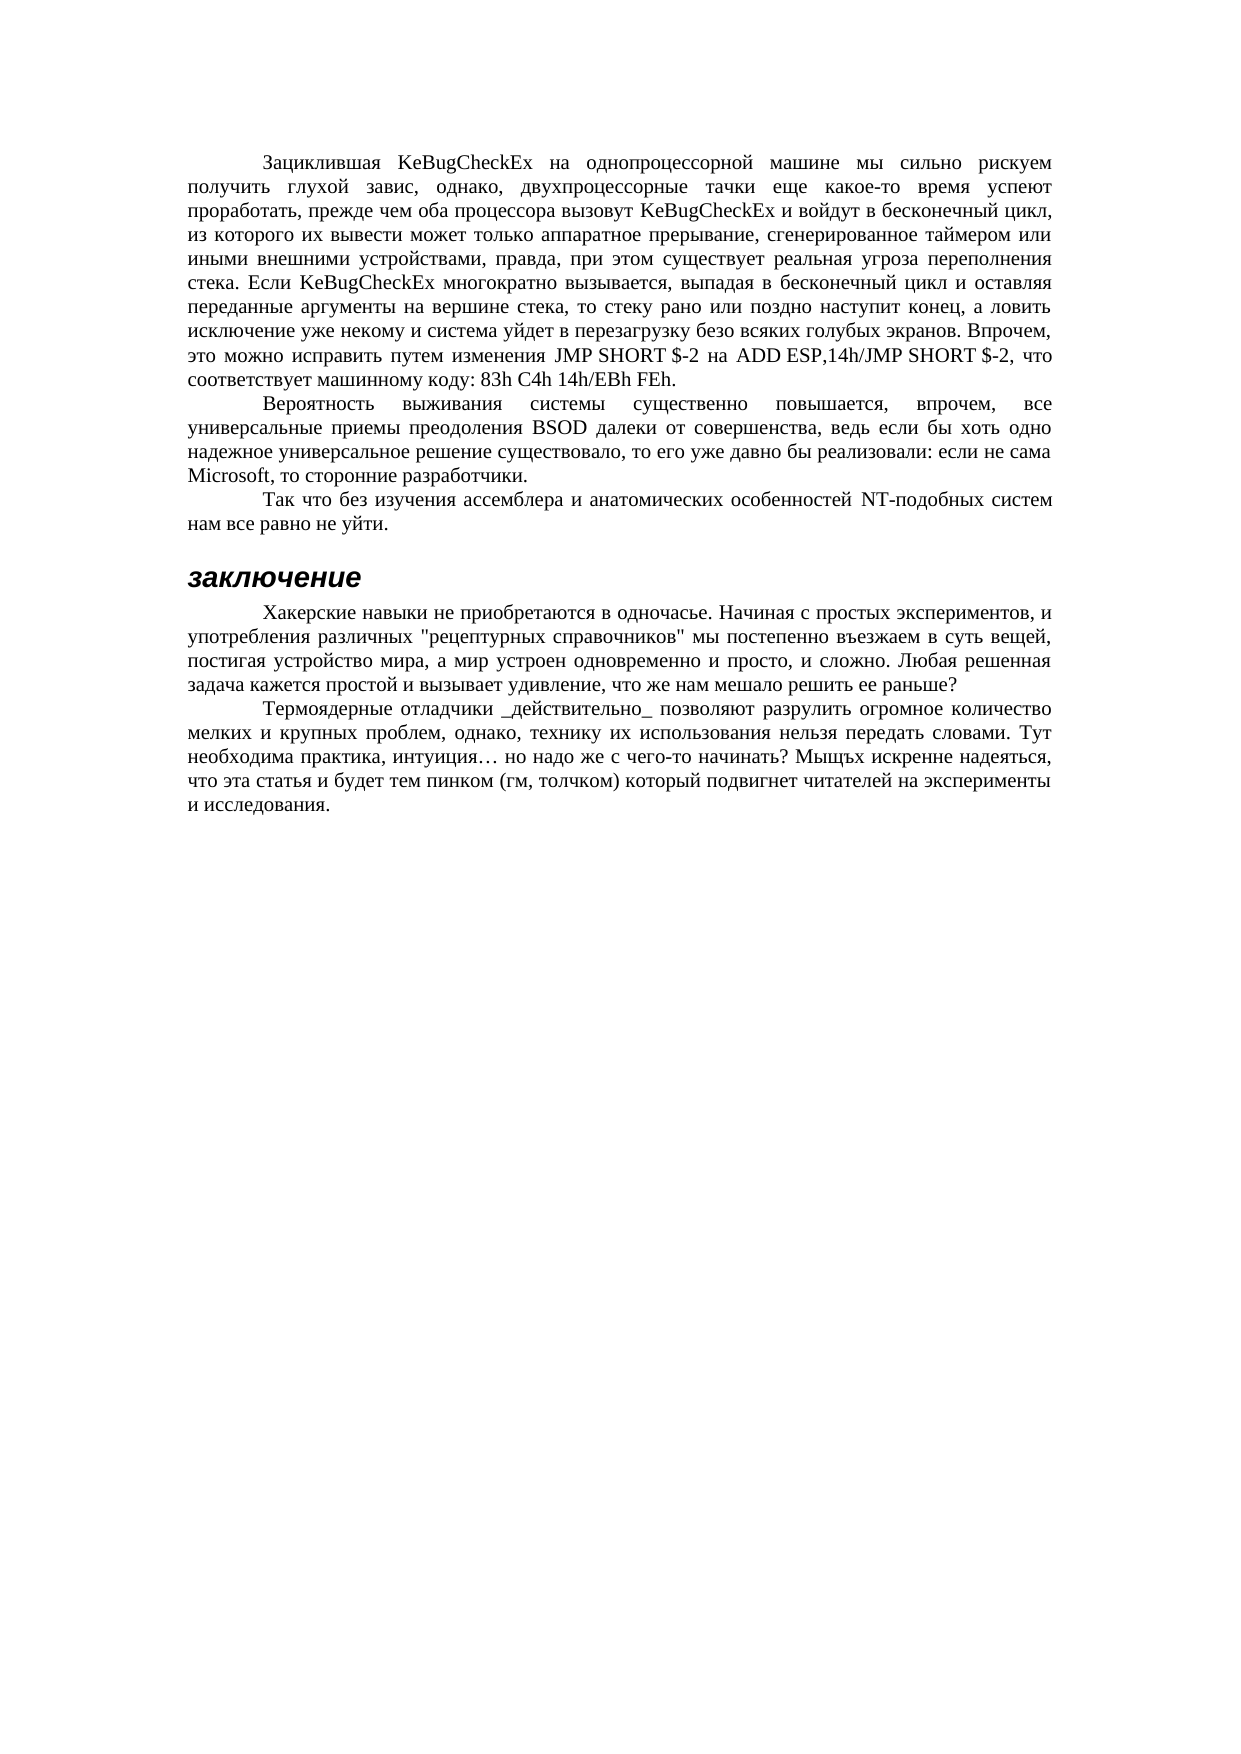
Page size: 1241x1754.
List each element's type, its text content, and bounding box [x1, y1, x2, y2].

text Зациклившая KeBugCheckEx на однопроцессорной машине мы сильно рискуем получить глухой завис, однако, двухпроцессорные тачки еще какое-то время успеют проработать, прежде чем оба процессора вызовут KeBugCheckEx и войдут в бесконечный цикл, из которого их вывести может только аппаратное прерывание, сгенерированное таймером или иными внешними устройствами, правда, при этом существует реальная угроза переполнения стека. Если KeBugCheckEx многократно вызывается, выпадая в бесконечный цикл и оставляя переданные аргументы на вершине стека, то стеку рано или поздно наступит конец, а ловить исключение уже некому и система уйдет в перезагрузку безо всяких голубых экранов. Впрочем, это можно исправить путем изменения JMP SHORT $-2 на ADD ESP,14h/JMP SHORT $-2, что соответствует машинному коду: 83h C4h 14h/EBh FEh. [187, 150, 1053, 391]
text Вероятность выживания системы существенно повышается, впрочем, все универсальные приемы преодоления BSOD далеки от совершенства, ведь если бы хоть одно надежное универсальное решение существовало, то его уже давно бы реализовали: если не сама Microsoft, то сторонние разработчики. [187, 391, 1053, 487]
text Хакерские навыки не приобретаются в одночасье. Начиная с простых экспериментов, и употребления различных "рецептурных справочников" мы постепенно въезжаем в суть вещей, постигая устройство мира, а мир устроен одновременно и просто, и сложно. Любая решенная задача кажется простой и вызывает удивление, что же нам мешало решить ее раньше? [187, 600, 1053, 696]
text Термоядерные отладчики _действительно_ позволяют разрулить огромное количество мелких и крупных проблем, однако, технику их использования нельзя передать словами. Тут необходима практика, интуиция… но надо же с чего-то начинать? Мыщъх искренне надеяться, что эта статья и будет тем пинком (гм, толчком) который подвигнет читателей на эксперименты и исследования. [187, 696, 1053, 816]
text Так что без изучения ассемблера и анатомических особенностей NT-подобных систем нам все равно не уйти. [187, 487, 1053, 535]
subtitle заключение [187, 560, 1053, 593]
